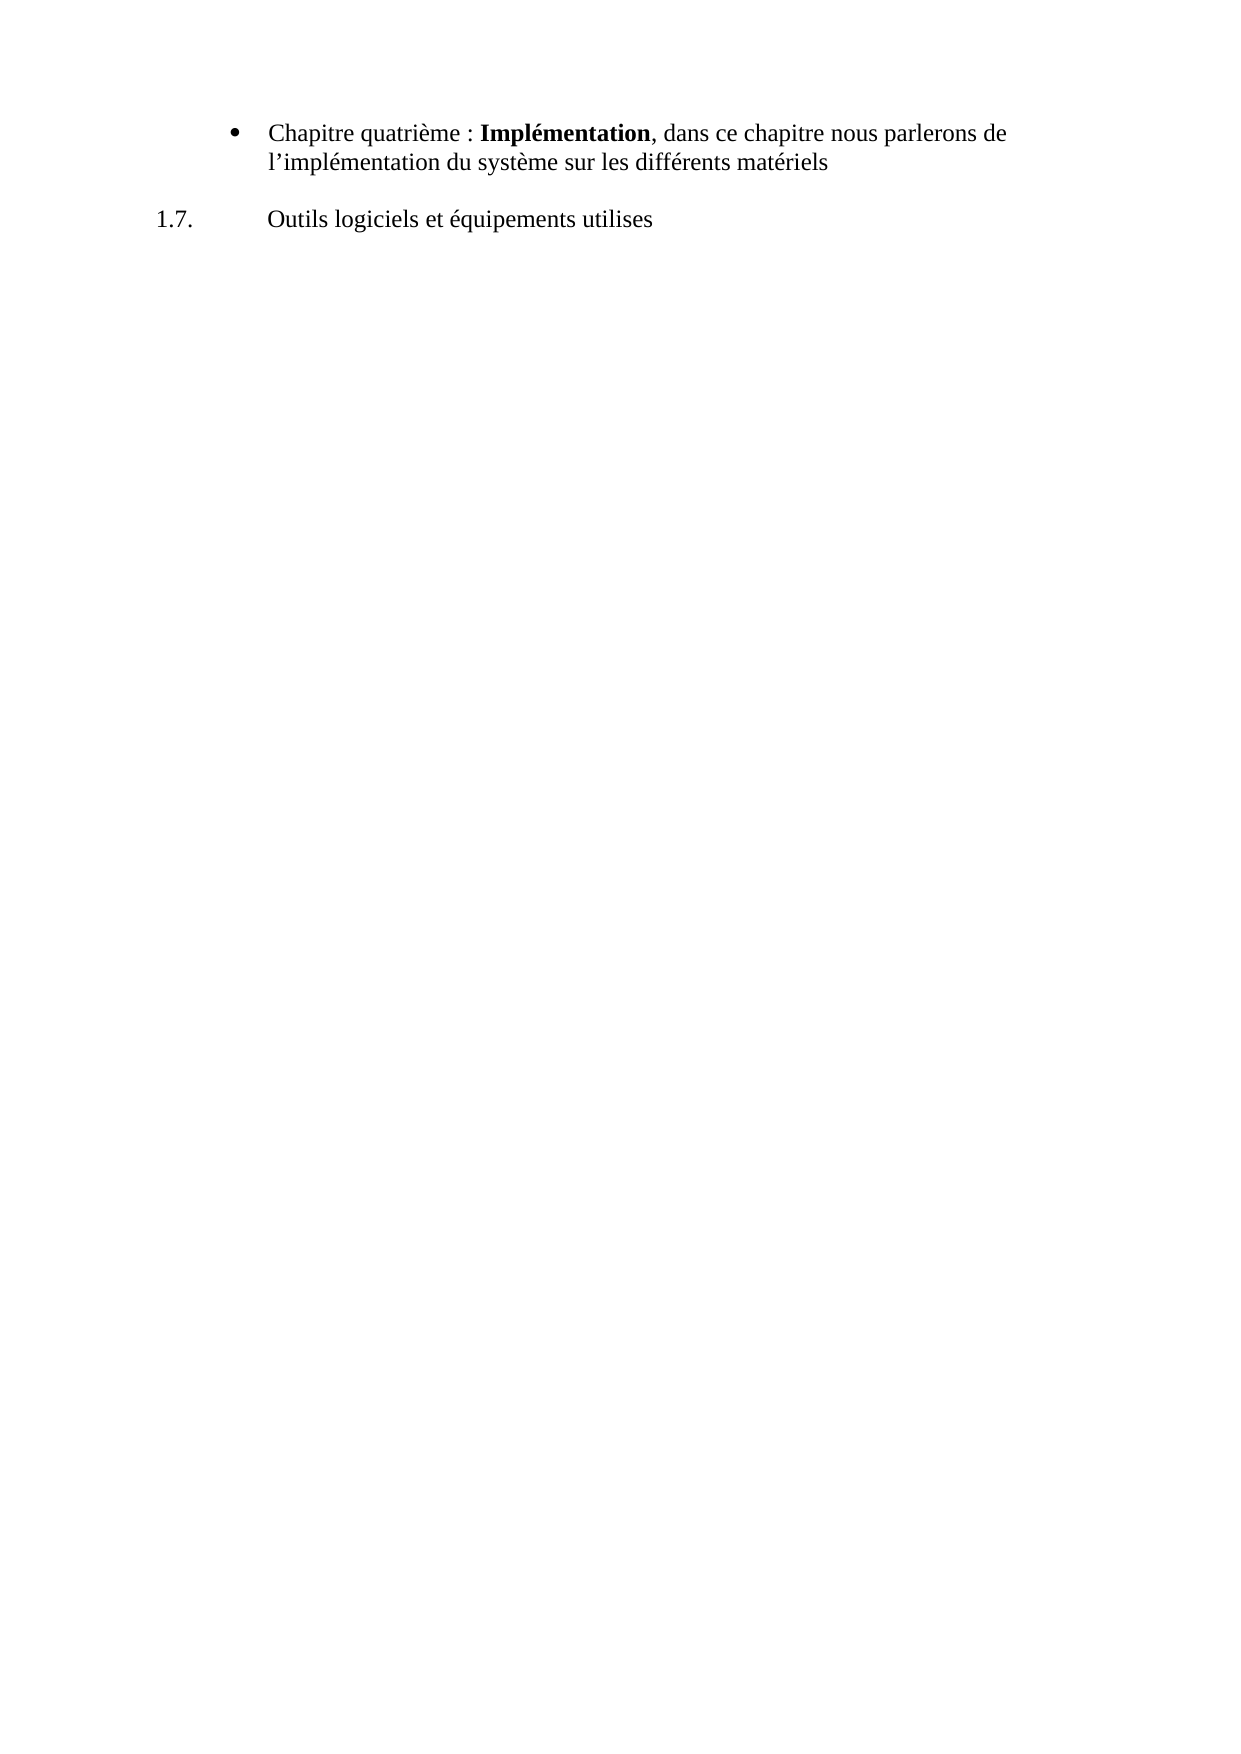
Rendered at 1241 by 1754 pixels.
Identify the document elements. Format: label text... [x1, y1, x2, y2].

list Outils logiciels et équipements utilises [156, 204, 1122, 233]
list Chapitre quatrième : Implémentation, dans ce chapitre nous parlerons de l’implémentation du système sur les différents matériels [231, 118, 1122, 176]
